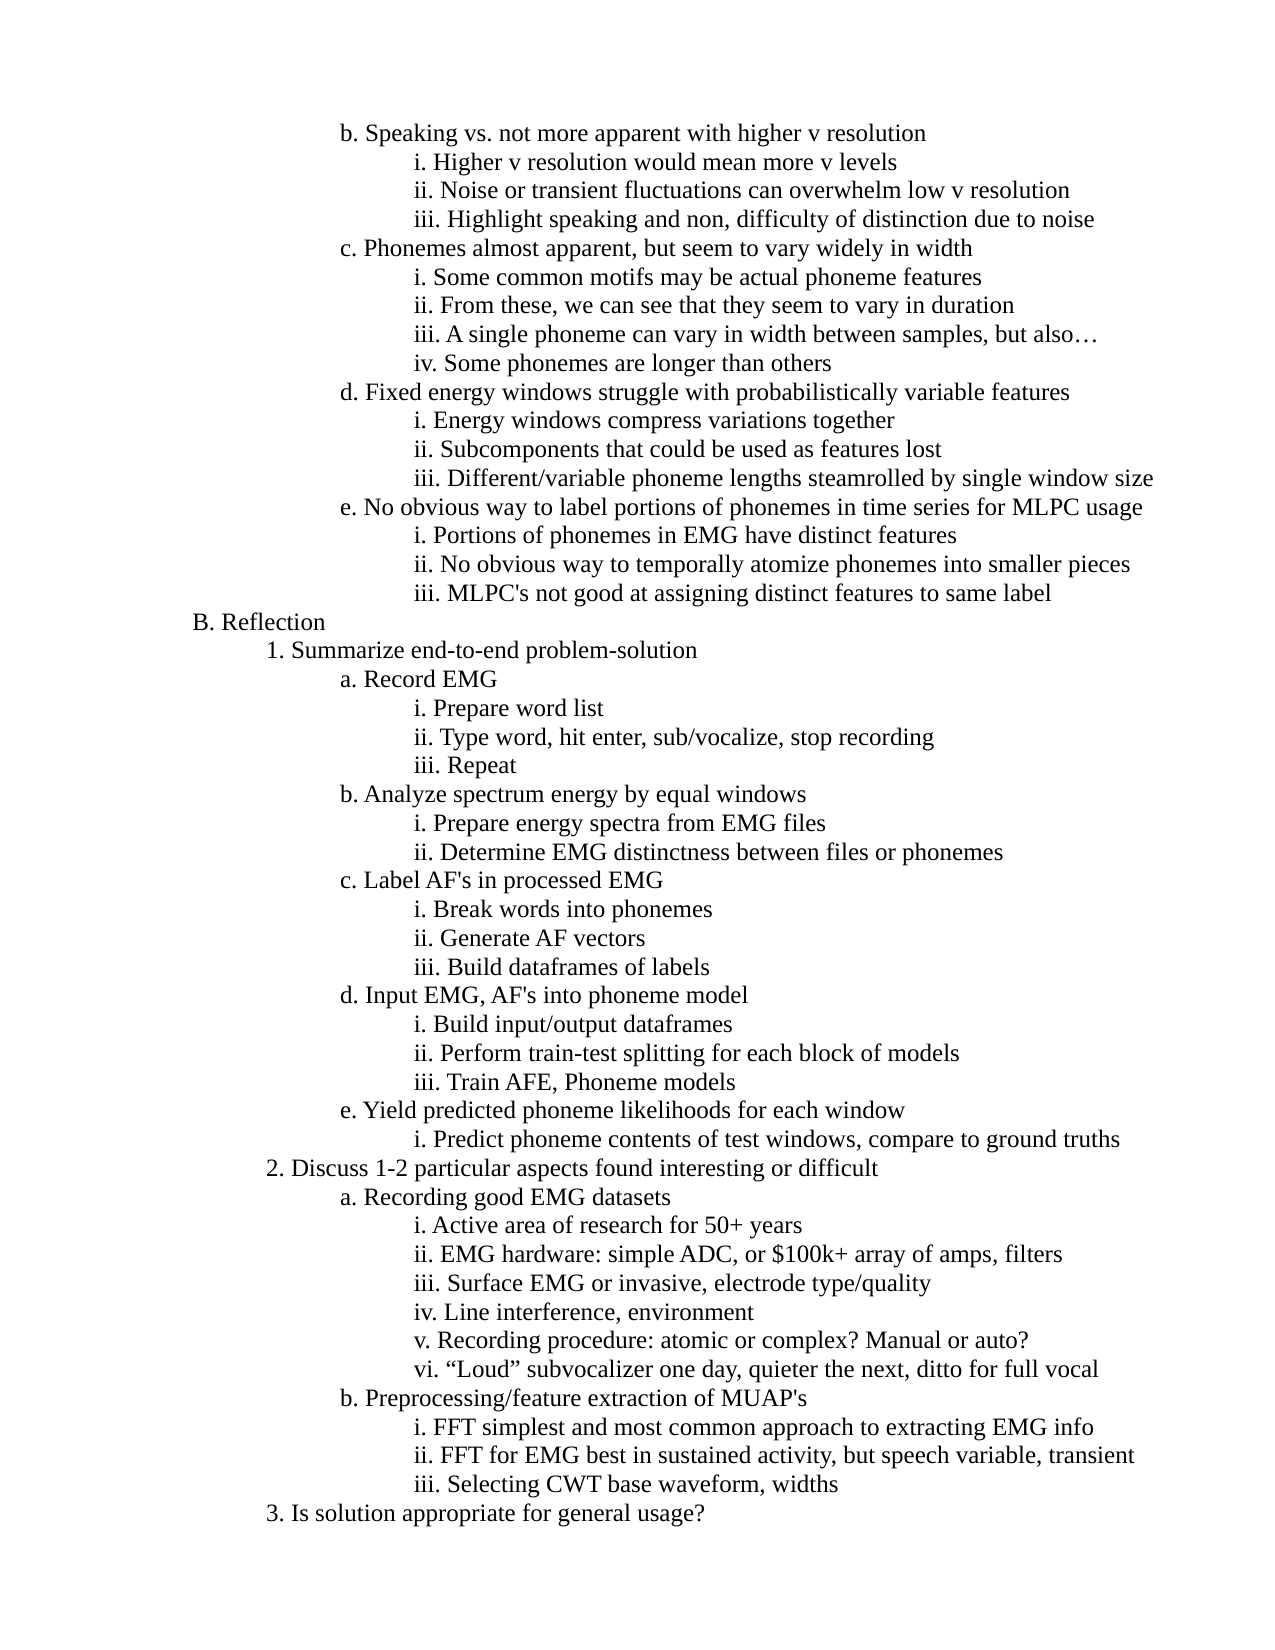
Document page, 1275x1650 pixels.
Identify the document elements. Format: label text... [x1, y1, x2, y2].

text ii. Generate AF vectors [118, 923, 1157, 952]
text v. Recording procedure: atomic or complex? Manual or auto? [118, 1326, 1157, 1354]
text ii. Perform train-test splitting for each block of models [118, 1038, 1157, 1067]
text ii. Type word, hit enter, sub/vocalize, stop recording [118, 722, 1157, 751]
text i. Break words into phonemes [118, 894, 1157, 923]
text a. Recording good EMG datasets [118, 1182, 1157, 1211]
text b. Analyze spectrum energy by equal windows [118, 779, 1157, 808]
text i. Energy windows compress variations together [118, 406, 1157, 434]
text i. FFT simplest and most common approach to extracting EMG info [118, 1412, 1157, 1441]
text B. Reflection [118, 607, 1157, 636]
text 2. Discuss 1-2 particular aspects found interesting or difficult [118, 1153, 1157, 1182]
text i. Some common motifs may be actual phoneme features [118, 262, 1157, 291]
text iii. MLPC's not good at assigning distinct features to same label [118, 578, 1157, 607]
text e. No obvious way to label portions of phonemes in time series for MLPC usage [118, 492, 1157, 521]
text d. Fixed energy windows struggle with probabilistically variable features [118, 377, 1157, 406]
text i. Build input/output dataframes [118, 1009, 1157, 1038]
text i. Prepare word list [118, 693, 1157, 722]
text e. Yield predicted phoneme likelihoods for each window [118, 1096, 1157, 1124]
text iii. Selecting CWT base waveform, widths [118, 1469, 1157, 1498]
text ii. Noise or transient fluctuations can overwhelm low v resolution [118, 176, 1157, 204]
text iii. Train AFE, Phoneme models [118, 1067, 1157, 1096]
text iii. A single phoneme can vary in width between samples, but also… [118, 319, 1157, 348]
text c. Label AF's in processed EMG [118, 866, 1157, 894]
text iii. Surface EMG or invasive, electrode type/quality [118, 1268, 1157, 1297]
text ii. FFT for EMG best in sustained activity, but speech variable, transient [118, 1441, 1157, 1469]
text ii. EMG hardware: simple ADC, or $100k+ array of amps, filters [118, 1239, 1157, 1268]
text vi. “Loud” subvocalizer one day, quieter the next, ditto for full vocal [118, 1354, 1157, 1383]
text 1. Summarize end-to-end problem-solution [118, 636, 1157, 664]
text iii. Different/variable phoneme lengths steamrolled by single window size [118, 463, 1157, 492]
text c. Phonemes almost apparent, but seem to vary widely in width [118, 233, 1157, 262]
text d. Input EMG, AF's into phoneme model [118, 981, 1157, 1009]
text iii. Build dataframes of labels [118, 952, 1157, 981]
text i. Active area of research for 50+ years [118, 1211, 1157, 1239]
text iii. Highlight speaking and non, difficulty of distinction due to noise [118, 204, 1157, 233]
text a. Record EMG [118, 664, 1157, 693]
text b. Speaking vs. not more apparent with higher v resolution [118, 118, 1157, 147]
text iv. Line interference, environment [118, 1297, 1157, 1326]
text i. Higher v resolution would mean more v levels [118, 147, 1157, 176]
text 3. Is solution appropriate for general usage? [118, 1498, 1157, 1527]
text i. Predict phoneme contents of test windows, compare to ground truths [118, 1124, 1157, 1153]
text b. Preprocessing/feature extraction of MUAP's [118, 1383, 1157, 1412]
text i. Portions of phonemes in EMG have distinct features [118, 521, 1157, 549]
text ii. From these, we can see that they seem to vary in duration [118, 291, 1157, 319]
text ii. Subcomponents that could be used as features lost [118, 434, 1157, 463]
text ii. No obvious way to temporally atomize phonemes into smaller pieces [118, 549, 1157, 578]
text iv. Some phonemes are longer than others [118, 348, 1157, 377]
text ii. Determine EMG distinctness between files or phonemes [118, 837, 1157, 866]
text i. Prepare energy spectra from EMG files [118, 808, 1157, 837]
text iii. Repeat [118, 751, 1157, 779]
